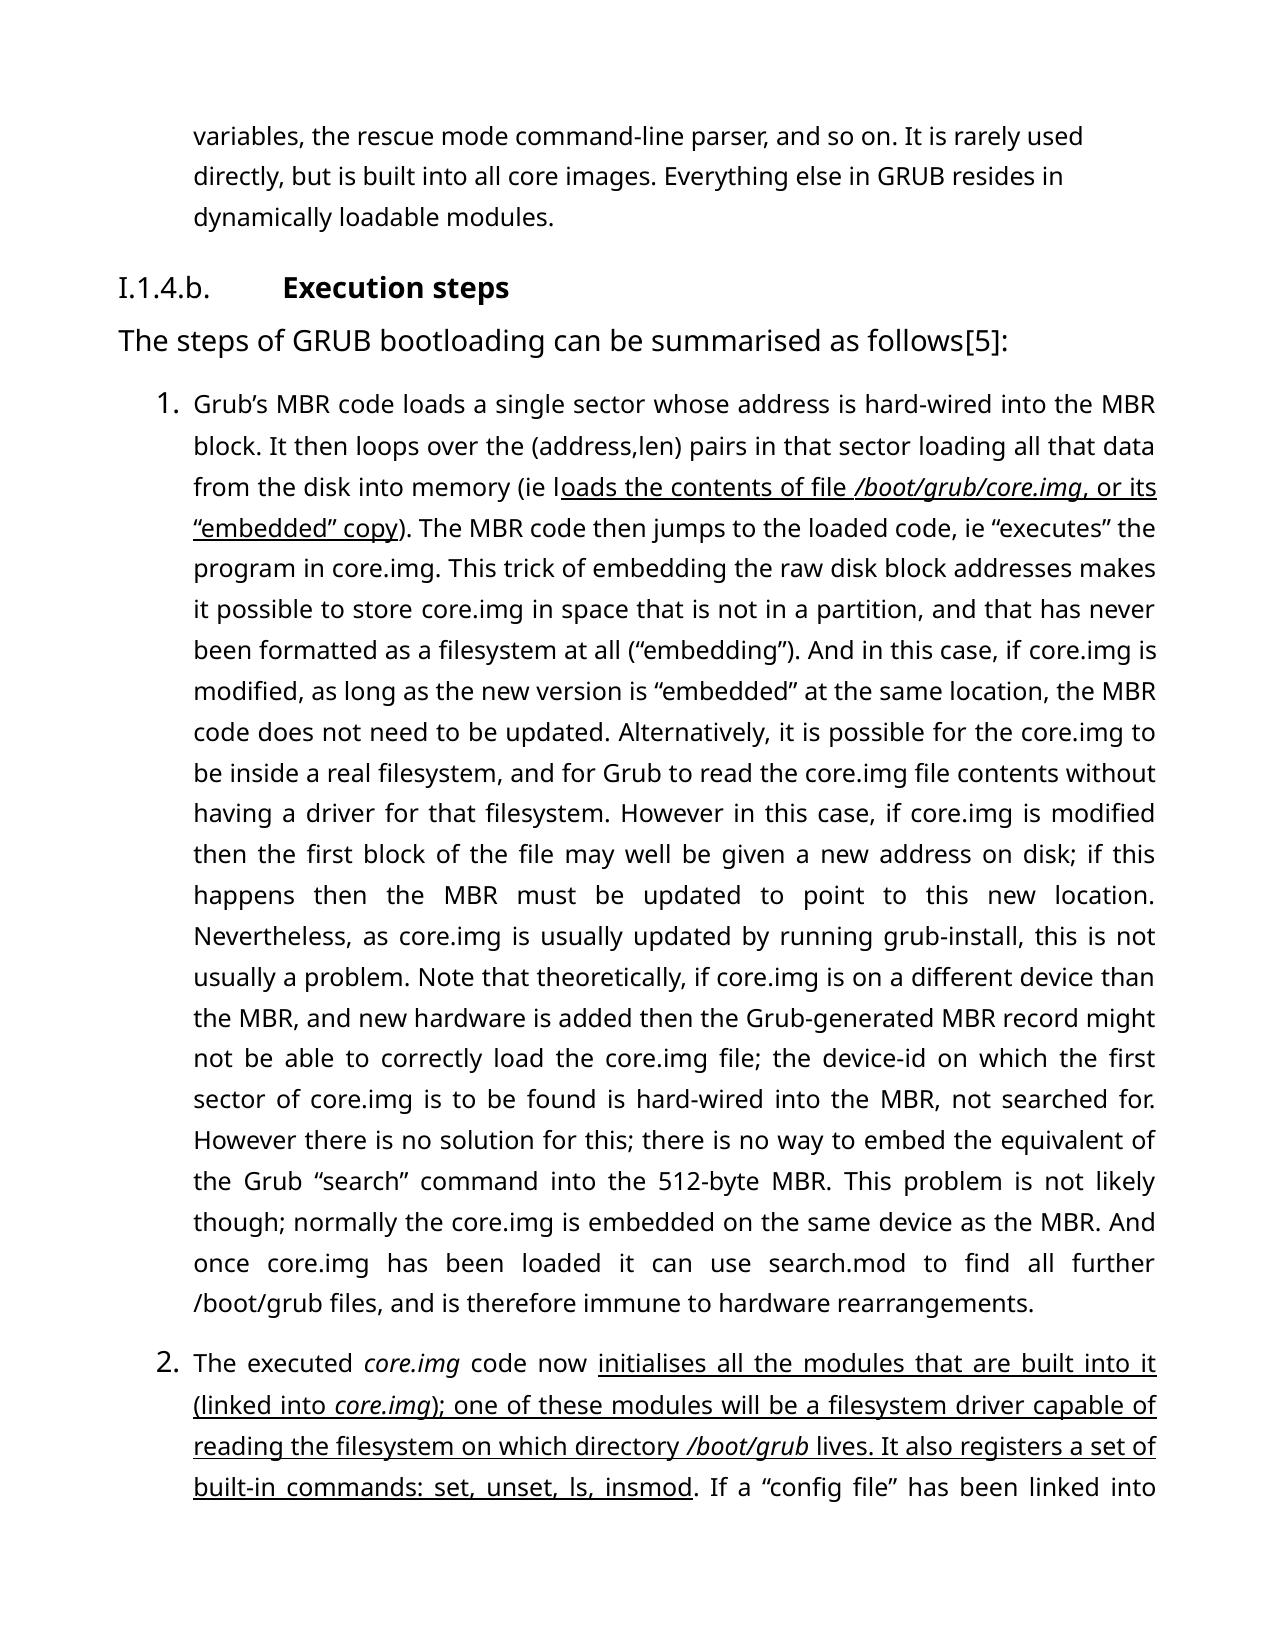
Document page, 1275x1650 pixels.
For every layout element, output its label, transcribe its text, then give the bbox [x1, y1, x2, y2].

list The executed core.img code now initialises all the modules that are built into it (linked into core.img); one of these modules will be a filesystem driver capable of reading the filesystem on which directory /boot/grub lives. It also registers a set of built-in commands: set, unset, ls, insmod. If a “config file” has been linked into [156, 1341, 1157, 1504]
list variables, the rescue mode command-line parser, and so on. It is rarely used directly, but is built into all core images. Everything else in GRUB resides in dynamically loadable modules. [156, 118, 1157, 234]
list The steps of GRUB bootloading can be summarised as follows[5]: [118, 320, 1157, 359]
subtitle Execution steps [118, 268, 1157, 307]
list Grub’s MBR code loads a single sector whose address is hard-wired into the MBR block. It then loops over the (address,len) pairs in that sector loading all that data from the disk into memory (ie loads the contents of file /boot/grub/core.img, or its “embedded” copy). The MBR code then jumps to the loaded code, ie “executes” the program in core.img. This trick of embedding the raw disk block addresses makes it possible to store core.img in space that is not in a partition, and that has never been formatted as a filesystem at all (“embedding”). And in this case, if core.img is modified, as long as the new version is “embedded” at the same location, the MBR code does not need to be updated. Alternatively, it is possible for the core.img to be inside a real filesystem, and for Grub to read the core.img file contents without having a driver for that filesystem. However in this case, if core.img is modified then the first block of the file may well be given a new address on disk; if this happens then the MBR must be updated to point to this new location. Nevertheless, as core.img is usually updated by running grub-install, this is not usually a problem. Note that theoretically, if core.img is on a different device than the MBR, and new hardware is added then the Grub-generated MBR record might not be able to correctly load the core.img file; the device-id on which the first sector of core.img is to be found is hard-wired into the MBR, not searched for. However there is no solution for this; there is no way to embed the equivalent of the Grub “search” command into the 512-byte MBR. This problem is not likely though; normally the core.img is embedded on the same device as the MBR. And once core.img has been loaded it can use search.mod to find all further /boot/grub files, and is therefore immune to hardware rearrangements. [156, 382, 1157, 1320]
